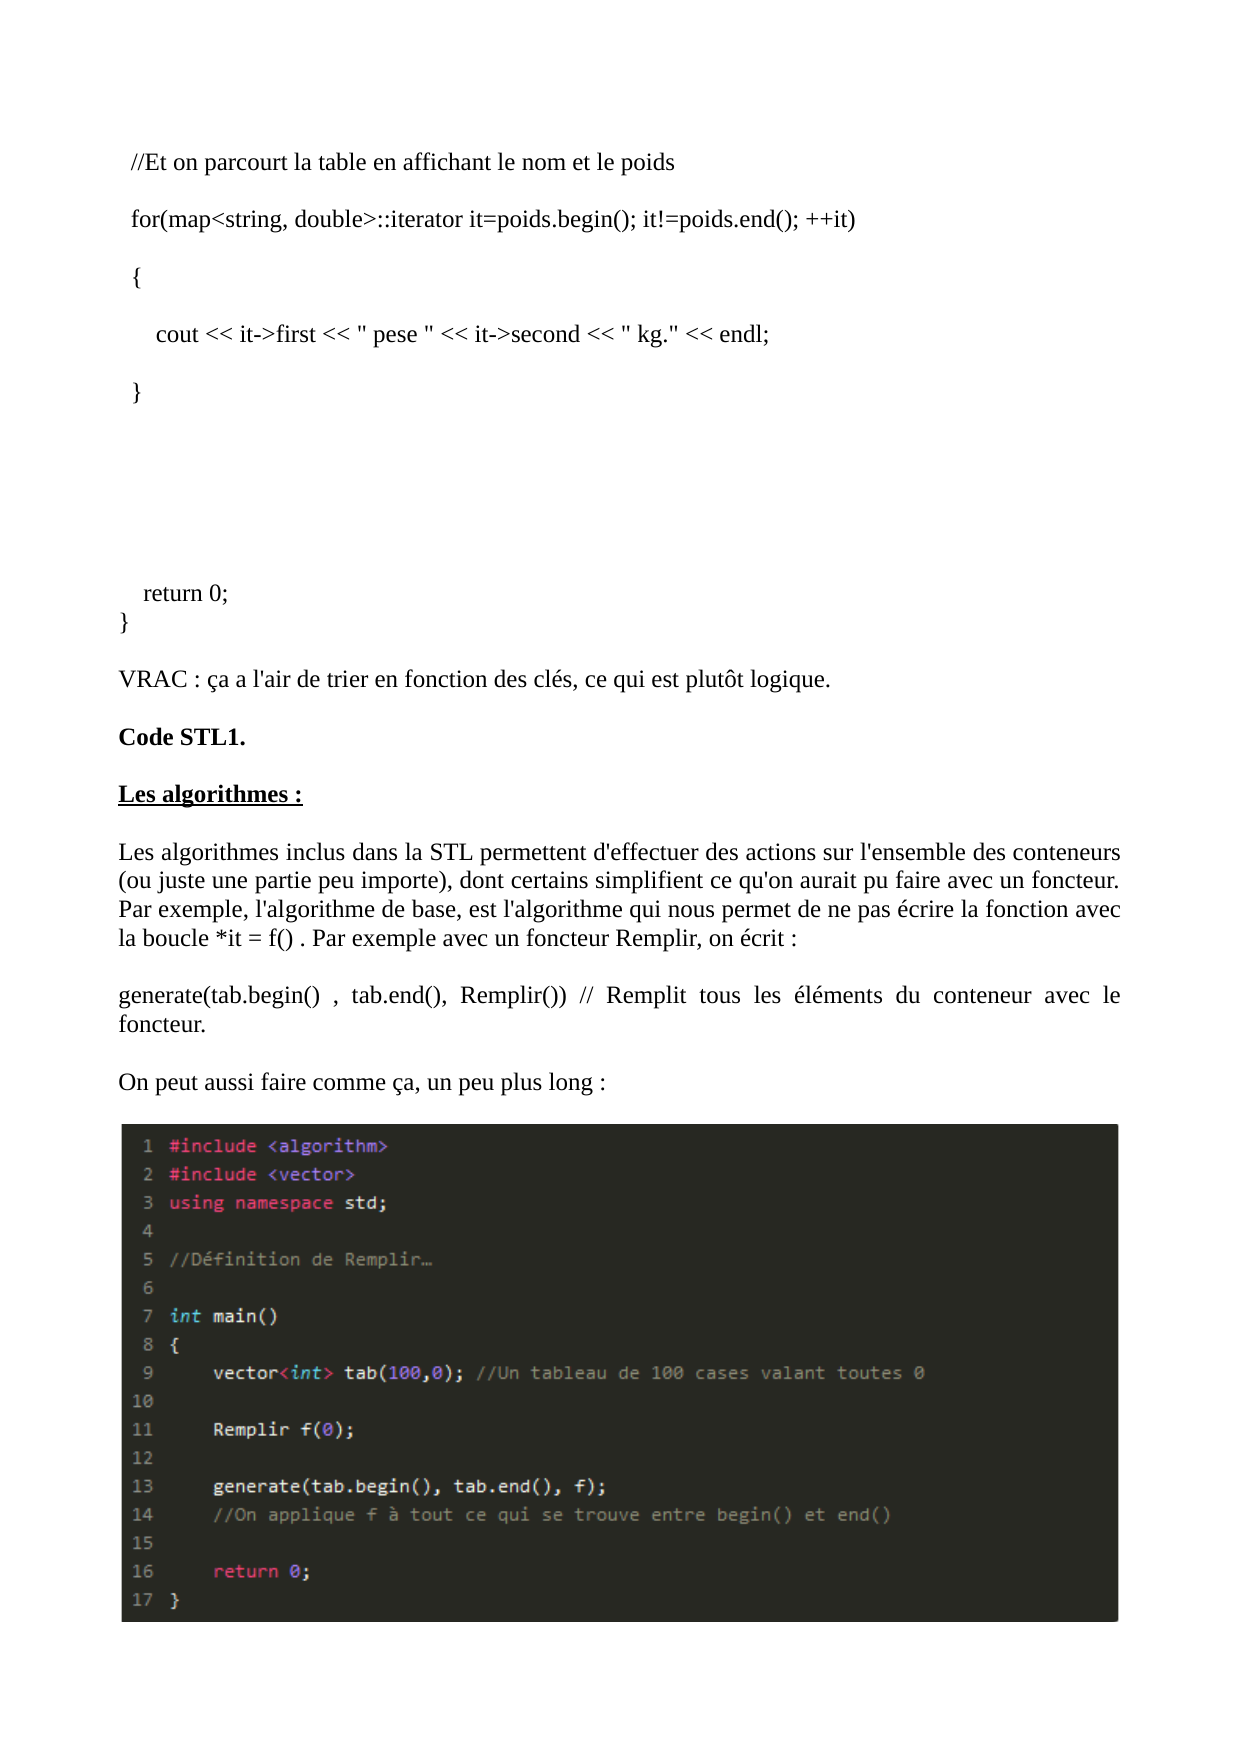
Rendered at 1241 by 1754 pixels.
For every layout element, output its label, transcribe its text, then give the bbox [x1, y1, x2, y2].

text //Et on parcourt la table en affichant le nom et le poids [118, 147, 1122, 176]
text return 0; [118, 578, 1122, 607]
text } [118, 377, 1122, 406]
text } [118, 607, 1122, 636]
text Code STL1. [118, 722, 1122, 751]
text generate(tab.begin() , tab.end(), Remplir()) // Remplit tous les éléments du conteneur avec le foncteur. [118, 981, 1122, 1038]
text { [118, 262, 1122, 291]
text Les algorithmes inclus dans la STL permettent d'effectuer des actions sur l'ensemble des conteneurs (ou juste une partie peu importe), dont certains simplifient ce qu'on aurait pu faire avec un foncteur. Par exemple, l'algorithme de base, est l'algorithme qui nous permet de ne pas écrire la fonction avec la boucle *it = f() . Par exemple avec un foncteur Remplir, on écrit : [118, 837, 1122, 952]
text for(map<string, double>::iterator it=poids.begin(); it!=poids.end(); ++it) [118, 204, 1122, 233]
text On peut aussi faire comme ça, un peu plus long : [118, 1067, 1122, 1096]
text VRAC : ça a l'air de trier en fonction des clés, ce qui est plutôt logique. [118, 664, 1122, 693]
text Les algorithmes : [118, 779, 1122, 808]
text cout << it->first << " pese " << it->second << " kg." << endl; [118, 319, 1122, 348]
